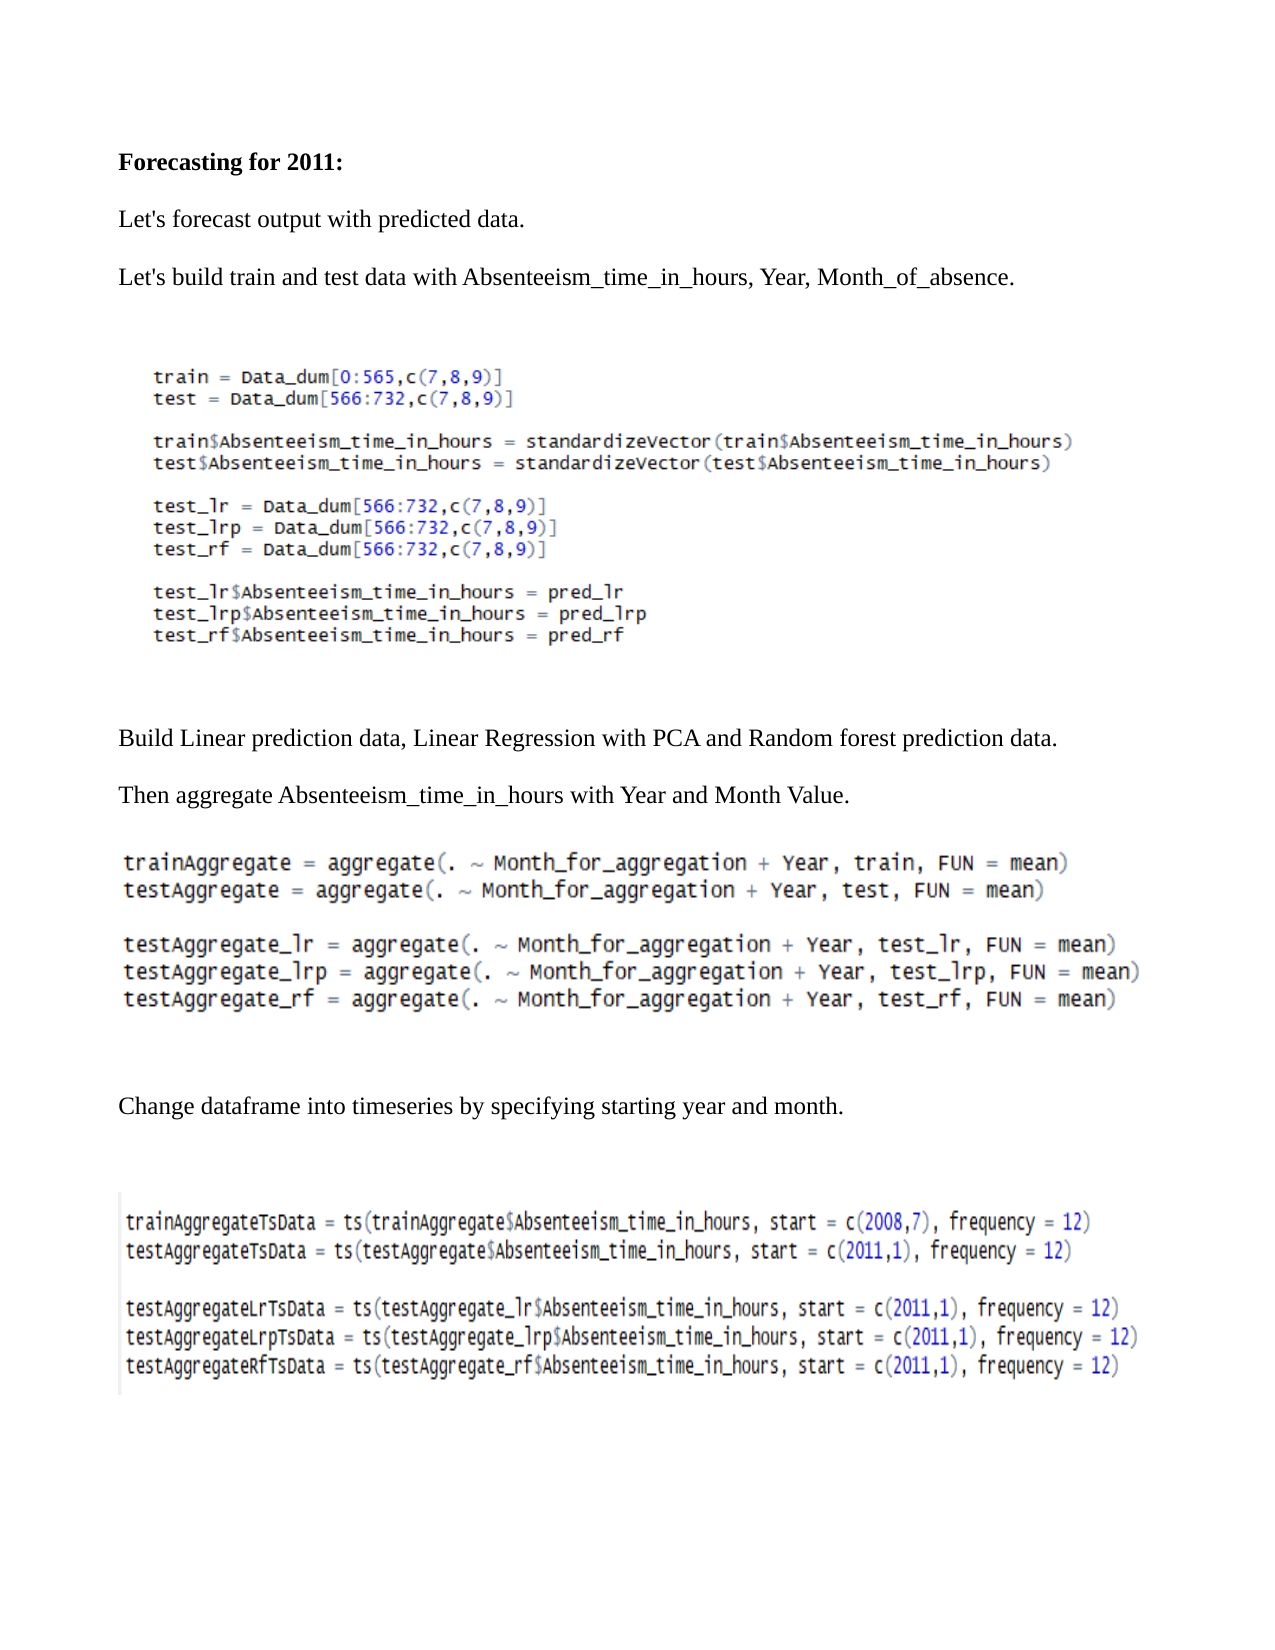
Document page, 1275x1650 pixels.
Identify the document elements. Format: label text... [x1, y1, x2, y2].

picture [151, 360, 1147, 666]
text Build Linear prediction data, Linear Regression with PCA and Random forest prediction data. [118, 723, 1157, 752]
picture [118, 838, 1157, 1034]
text Let's forecast output with predicted data. [118, 204, 1157, 233]
text Change dataframe into timeseries by specifying starting year and month. [118, 1091, 1157, 1120]
text Then aggregate Absenteeism_time_in_hours with Year and Month Value. [118, 781, 1157, 809]
picture [118, 1192, 1157, 1395]
text Let's build train and test data with Absenteeism_time_in_hours, Year, Month_of_absence. [118, 262, 1157, 291]
text Forecasting for 2011: [118, 147, 1157, 176]
